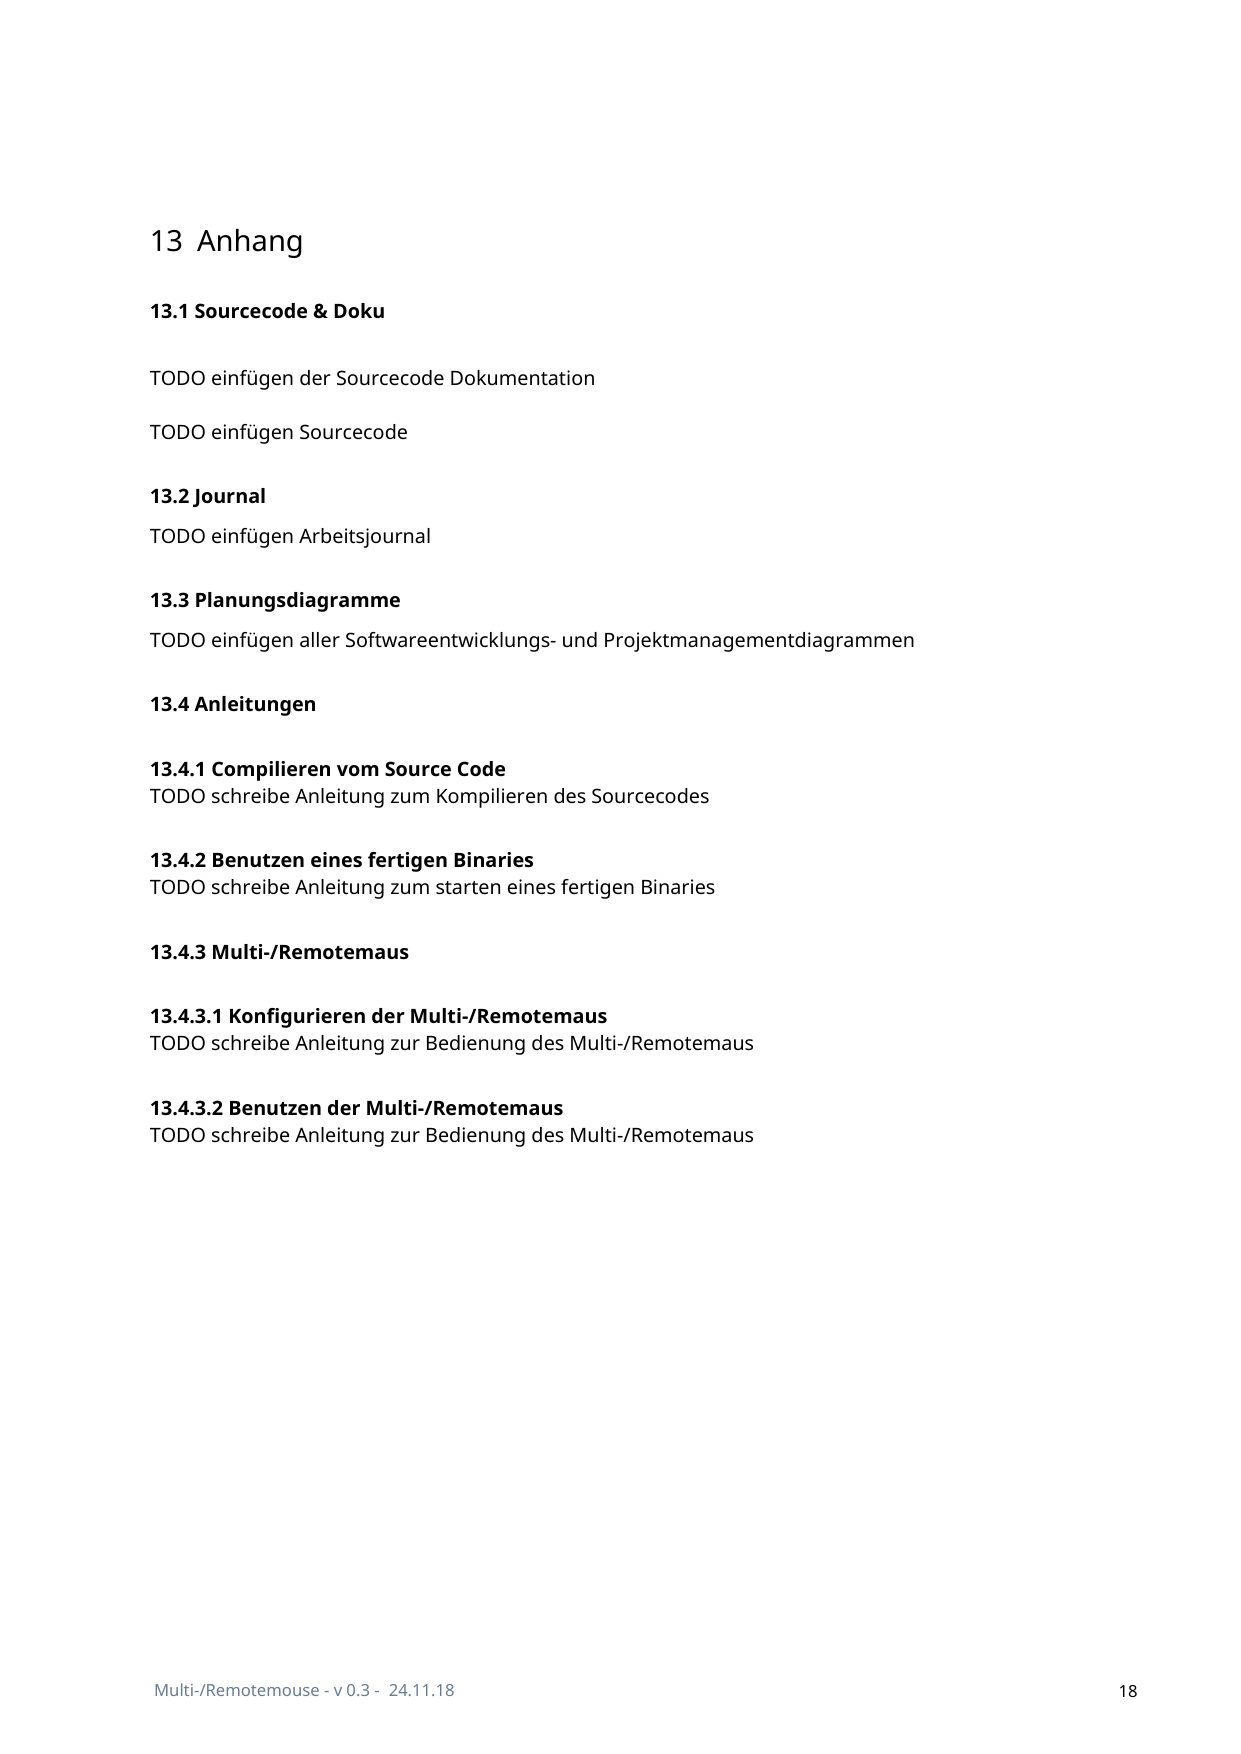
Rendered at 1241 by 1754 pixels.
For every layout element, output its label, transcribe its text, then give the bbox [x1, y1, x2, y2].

text TODO schreibe Anleitung zur Bedienung des Multi-/Remotemaus [149, 1121, 1136, 1148]
text TODO schreibe Anleitung zur Bedienung des Multi-/Remotemaus [149, 1029, 1136, 1056]
text TODO einfügen Arbeitsjournal [149, 522, 1136, 549]
text TODO einfügen Sourcecode [149, 418, 1136, 445]
subtitle Benutzen der Multi-/Remotemaus [149, 1094, 1136, 1121]
subtitle Journal [149, 483, 1136, 510]
subtitle Compilieren vom Source Code [149, 755, 1136, 782]
subtitle Konfigurieren der Multi-/Remotemaus [149, 1002, 1136, 1029]
subtitle Benutzen eines fertigen Binaries [149, 847, 1136, 873]
text TODO schreibe Anleitung zum Kompilieren des Sourcecodes [149, 782, 1136, 809]
text TODO schreibe Anleitung zum starten eines fertigen Binaries [149, 873, 1136, 901]
subtitle Multi-/Remotemaus [149, 938, 1136, 965]
subtitle Planungsdiagramme [149, 587, 1136, 614]
text TODO einfügen der Sourcecode Dokumentation [149, 364, 1136, 391]
subtitle Sourcecode & Doku [149, 298, 1136, 325]
subtitle Anhang [149, 221, 1136, 260]
text TODO einfügen aller Softwareentwicklungs- und Projektmanagementdiagrammen [149, 626, 1136, 653]
subtitle Anleitungen [149, 691, 1136, 718]
